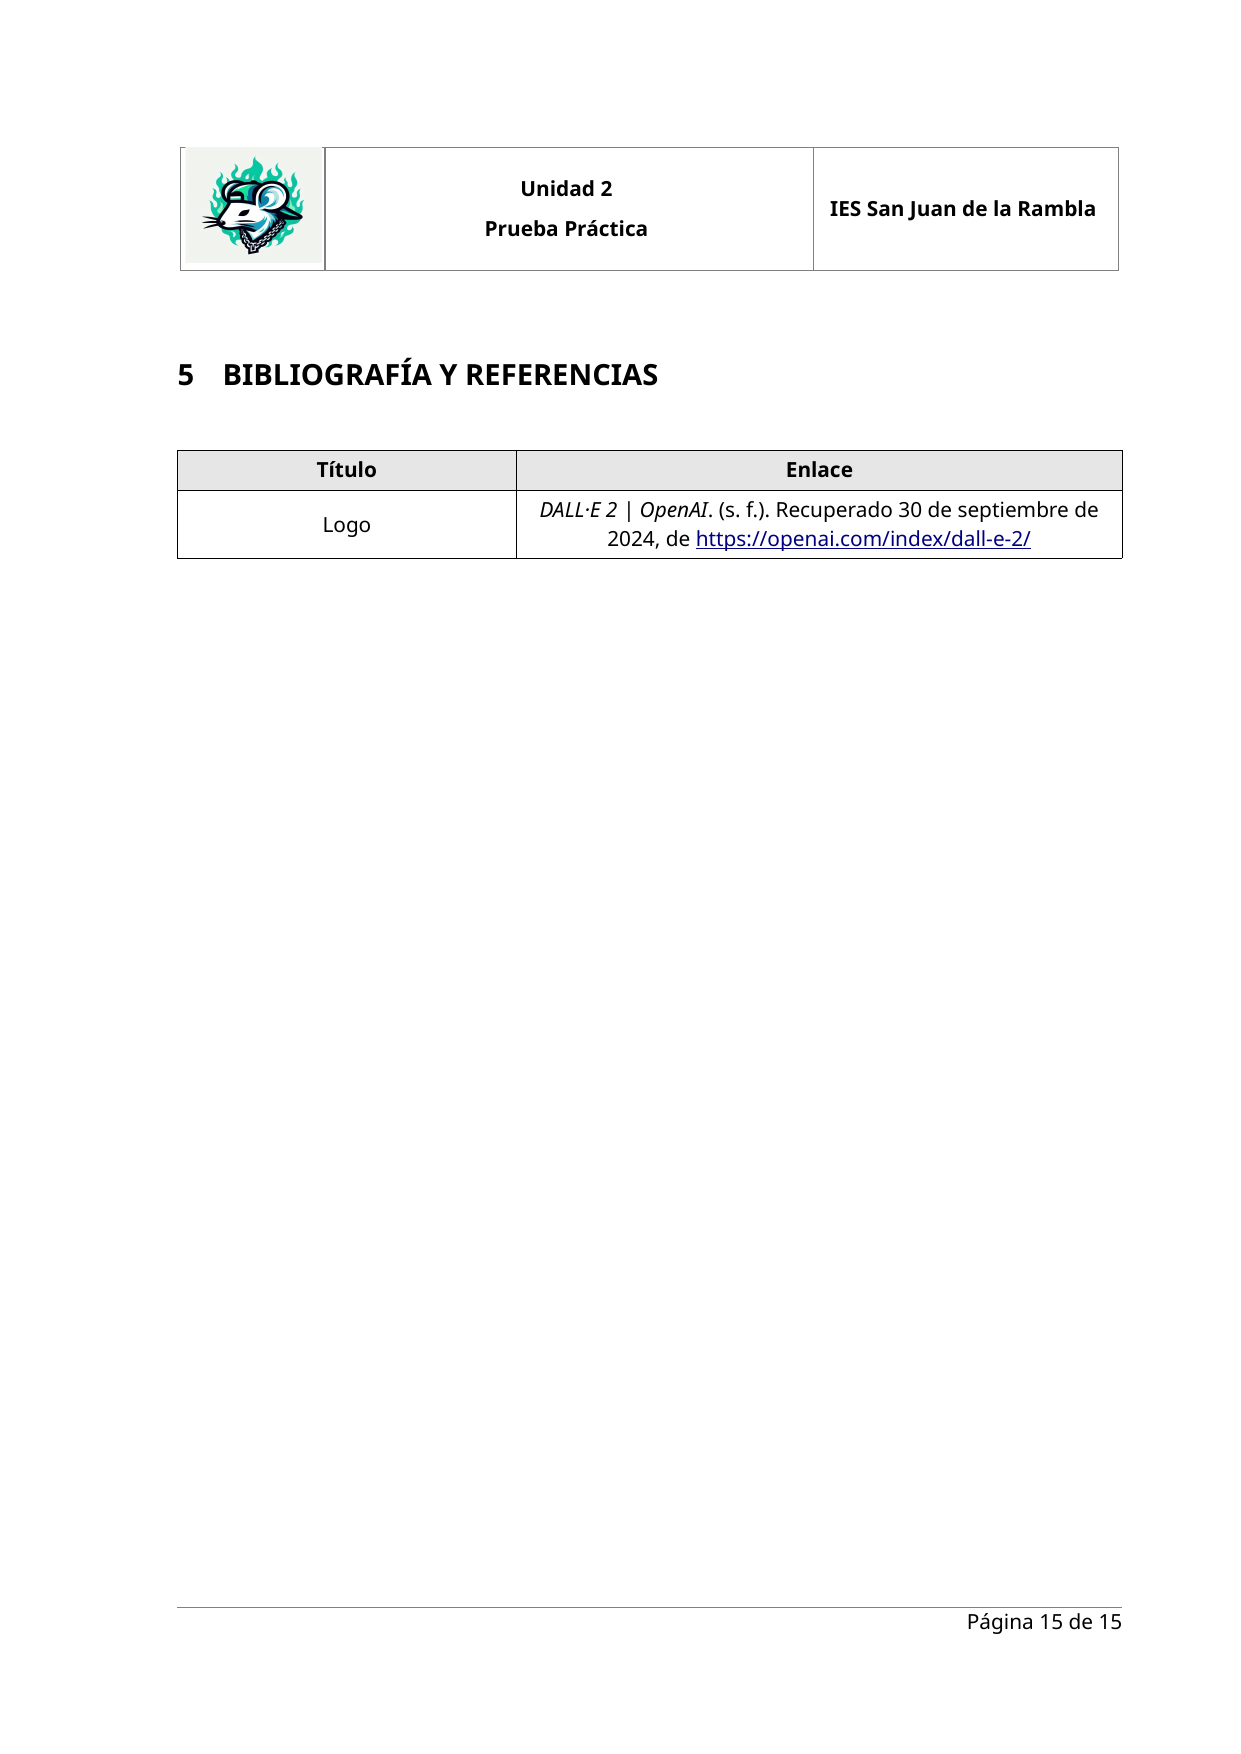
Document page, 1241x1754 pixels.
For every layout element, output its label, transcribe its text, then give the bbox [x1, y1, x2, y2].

table_cell Logo [178, 491, 516, 558]
table_cell DALL·E 2 | OpenAI. (s. f.). Recuperado 30 de septiembre de 2024, de https://openai.com/index/dall-e-2/ [517, 491, 1122, 558]
subtitle BIBLIOGRAFÍA Y REFERENCIAS [177, 354, 1122, 393]
picture [185, 147, 322, 263]
table_header Enlace [517, 451, 1122, 490]
table_header Título [178, 451, 516, 490]
